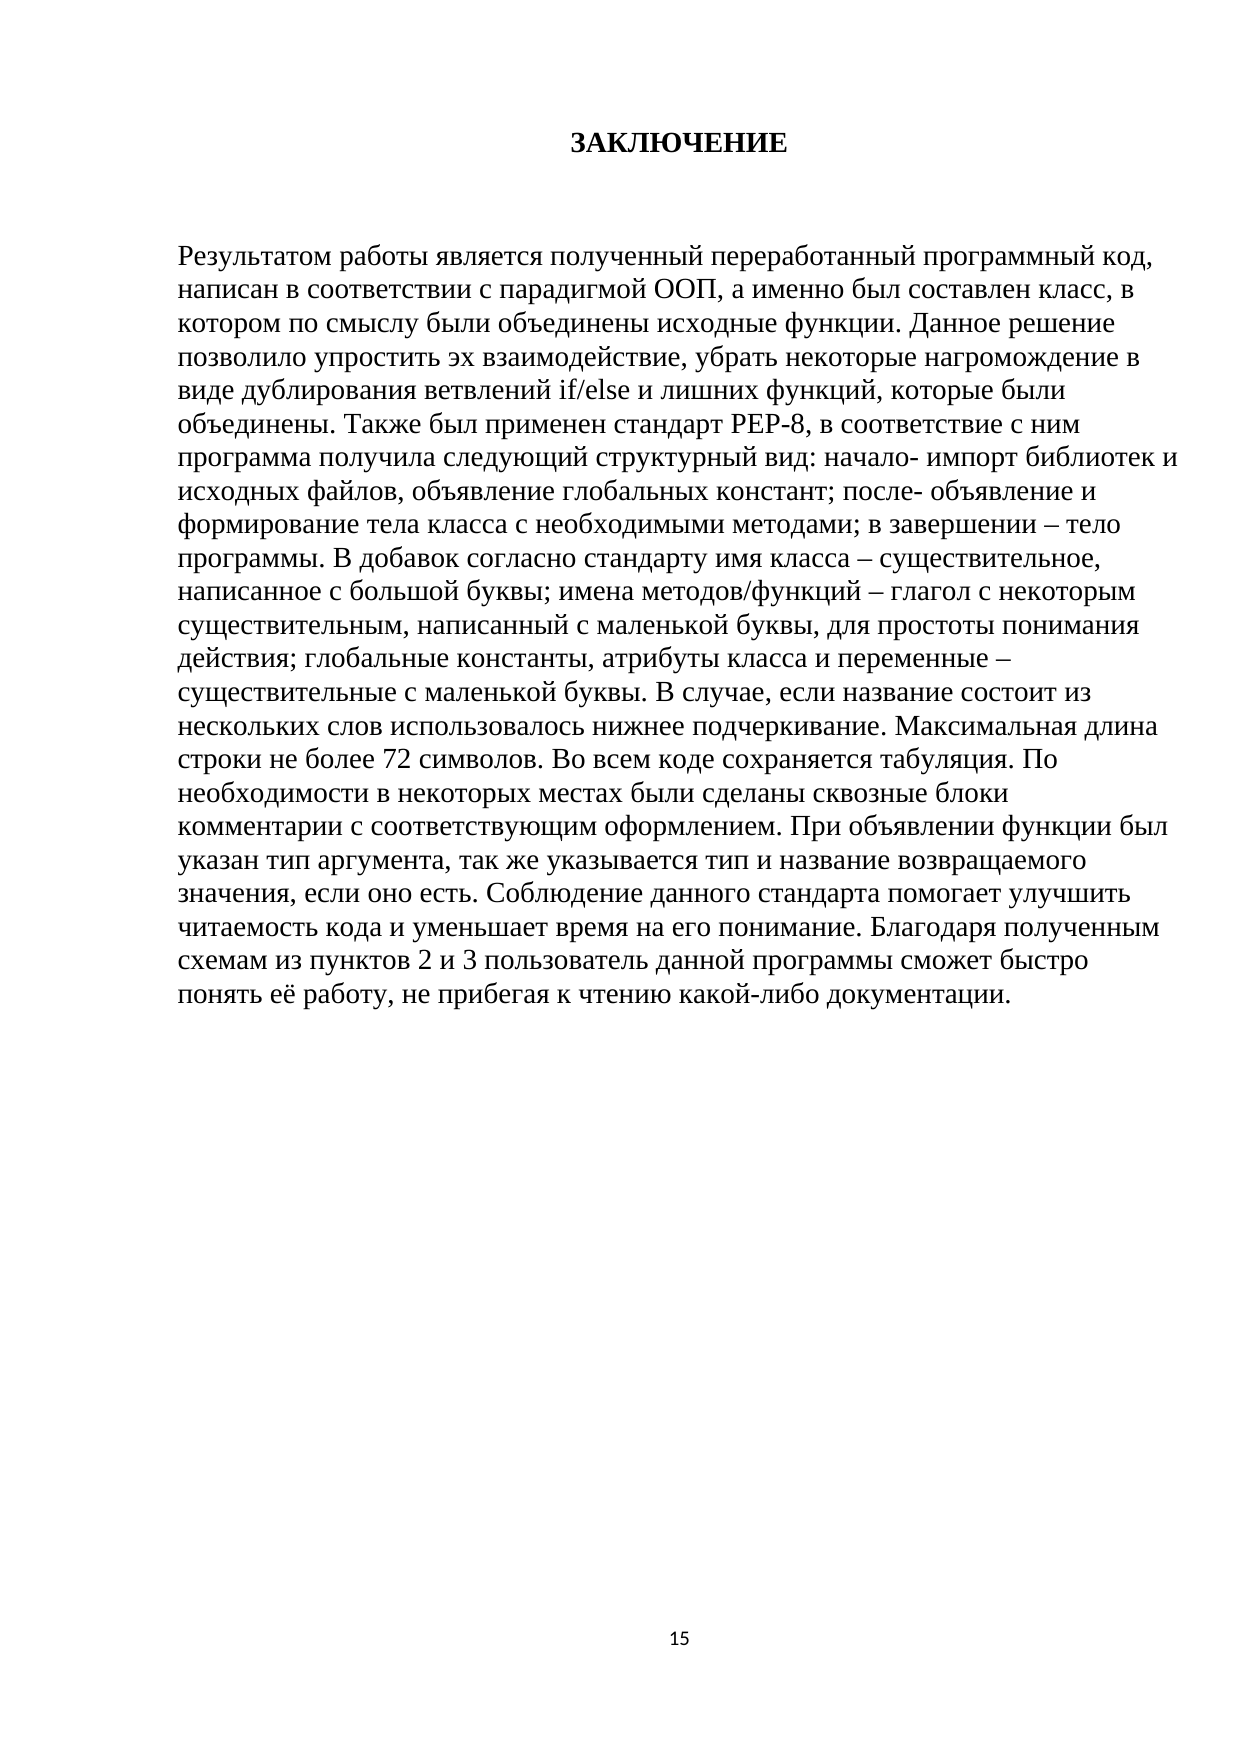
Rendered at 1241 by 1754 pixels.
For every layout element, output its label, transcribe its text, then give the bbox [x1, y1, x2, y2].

text Результатом работы является полученный переработанный программный код, написан в соответствии с парадигмой ООП, а именно был составлен класс, в котором по смыслу были объединены исходные функции. Данное решение позволило упростить эх взаимодействие, убрать некоторые нагромождение в виде дублирования ветвлений if/else и лишних функций, которые были объединены. Также был применен стандарт PEP-8, в соответствие с ним программа получила следующий структурный вид: начало- импорт библиотек и исходных файлов, объявление глобальных констант; после- объявление и формирование тела класса с необходимыми методами; в завершении – тело программы. В добавок согласно стандарту имя класса – существительное, написанное с большой буквы; имена методов/функций – глагол с некоторым существительным, написанный с маленькой буквы, для простоты понимания действия; глобальные константы, атрибуты класса и переменные – существительные с маленькой буквы. В случае, если название состоит из нескольких слов использовалось нижнее подчеркивание. Максимальная длина строки не более 72 символов. Во всем коде сохраняется табуляция. По необходимости в некоторых местах были сделаны сквозные блоки комментарии с соответствующим оформлением. При объявлении функции был указан тип аргумента, так же указывается тип и название возвращаемого значения, если оно есть. Соблюдение данного стандарта помогает улучшить читаемость кода и уменьшает время на его понимание. Благодаря полученным схемам из пунктов 2 и 3 пользователь данной программы сможет быстро понять её работу, не прибегая к чтению какой-либо документации. [177, 238, 1181, 1009]
subtitle ЗАКЛЮЧЕНИЕ [177, 125, 1181, 158]
